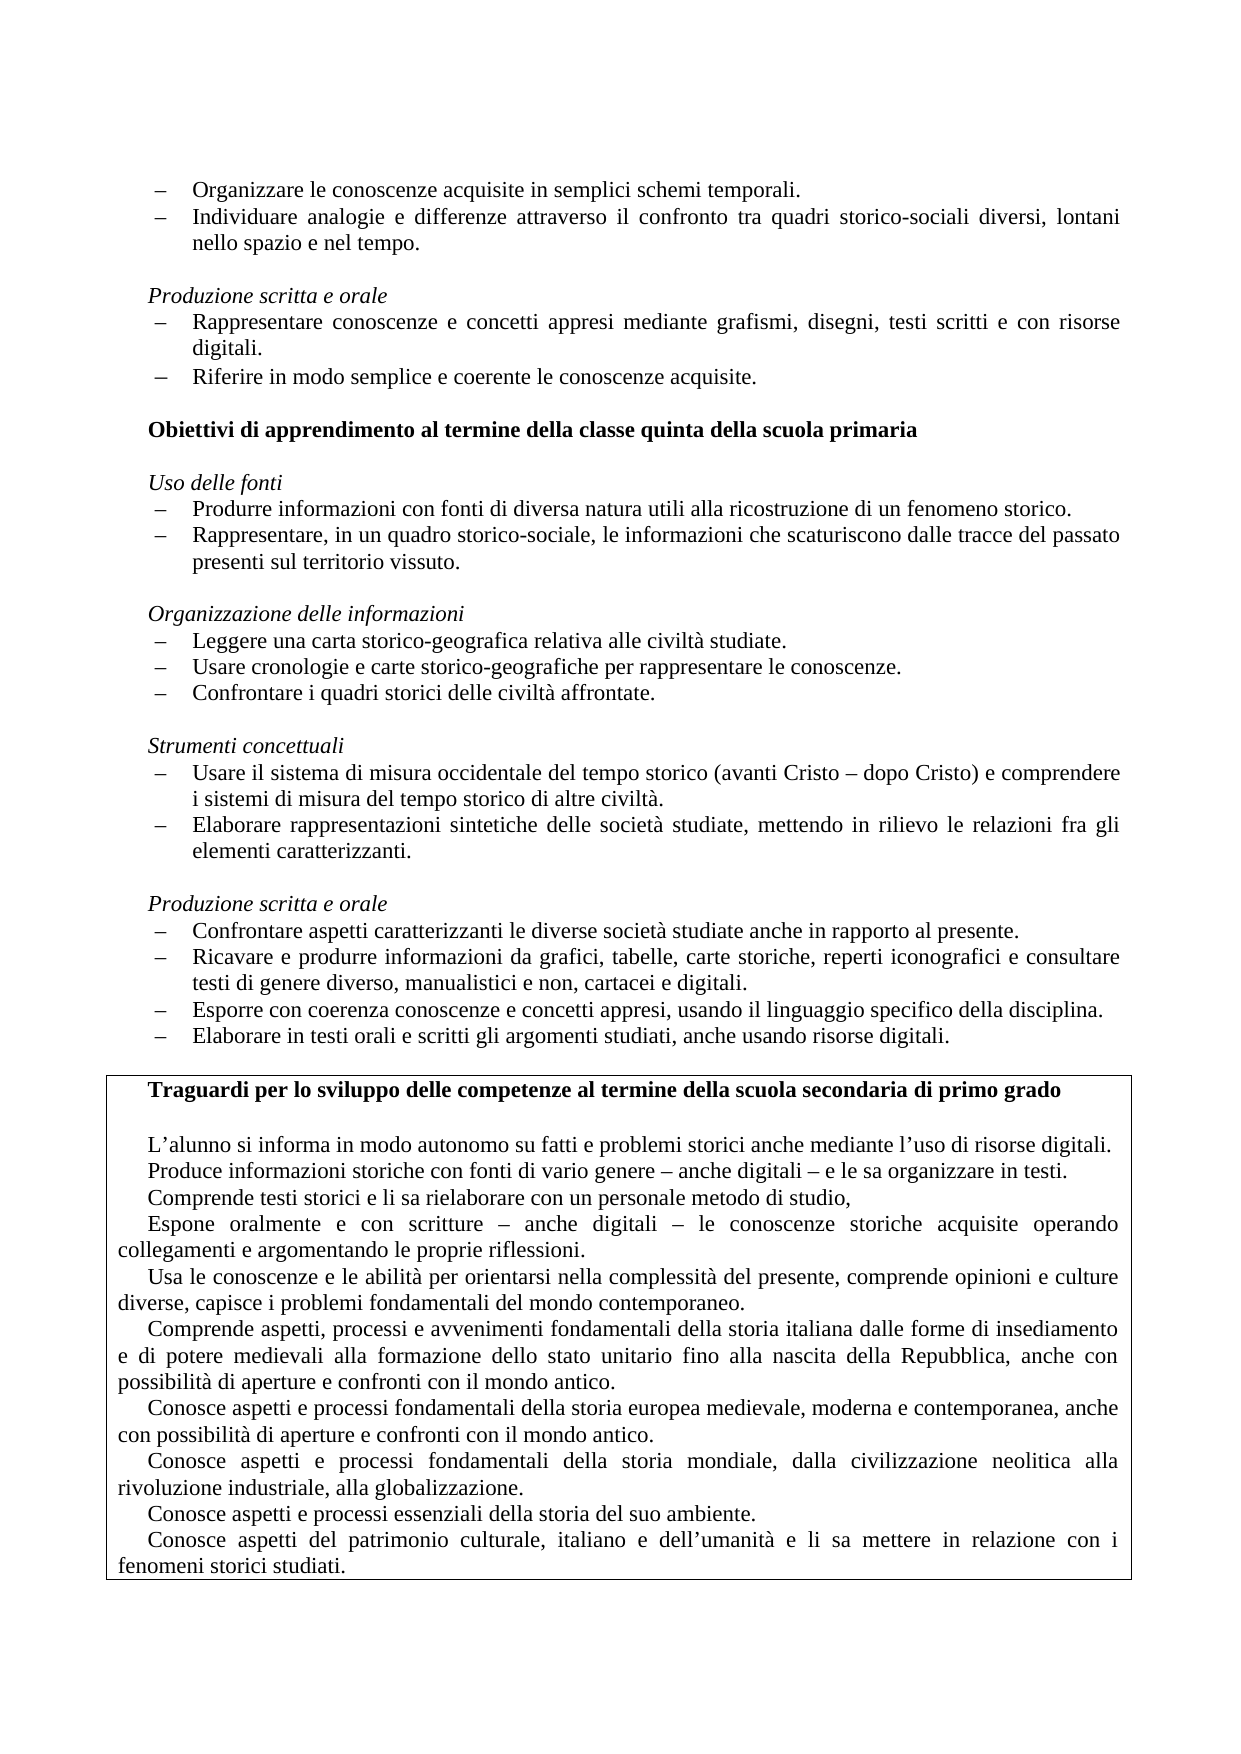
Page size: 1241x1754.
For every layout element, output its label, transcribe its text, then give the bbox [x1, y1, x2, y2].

list Rappresentare conoscenze e concetti appresi mediante grafismi, disegni, testi scritti e con risorse digitali. [154, 308, 1122, 361]
list Confrontare aspetti caratterizzanti le diverse società studiate anche in rapporto al presente. [154, 917, 1122, 943]
text Obiettivi di apprendimento al termine della classe quinta della scuola primaria [118, 416, 1122, 442]
list Confrontare i quadri storici delle civiltà affrontate. [154, 679, 1122, 706]
list Esporre con coerenza conoscenze e concetti appresi, usando il linguaggio specifico della disciplina. [154, 996, 1122, 1022]
text Produzione scritta e orale [118, 282, 1122, 308]
list Individuare analogie e differenze attraverso il confronto tra quadri storico-sociali diversi, lontani nello spazio e nel tempo. [154, 203, 1122, 255]
list Elaborare in testi orali e scritti gli argomenti studiati, anche usando risorse digitali. [154, 1022, 1122, 1048]
text Uso delle fonti [118, 469, 1122, 495]
text Produzione scritta e orale [118, 890, 1122, 917]
text Strumenti concettuali [118, 732, 1122, 758]
list Leggere una carta storico-geografica relativa alle civiltà studiate. [154, 627, 1122, 653]
list Ricavare e produrre informazioni da grafici, tabelle, carte storiche, reperti iconografici e consultare testi di genere diverso, manualistici e non, cartacei e digitali. [154, 943, 1122, 996]
list Organizzare le conoscenze acquisite in semplici schemi temporali. [154, 176, 1122, 203]
list Riferire in modo semplice e coerente le conoscenze acquisite. [154, 361, 1122, 389]
list Usare il sistema di misura occidentale del tempo storico (avanti Cristo – dopo Cristo) e comprendere i sistemi di misura del tempo storico di altre civiltà. [154, 758, 1122, 811]
list Produrre informazioni con fonti di diversa natura utili alla ricostruzione di un fenomeno storico. [154, 495, 1122, 521]
text Organizzazione delle informazioni [118, 600, 1122, 627]
list Usare cronologie e carte storico-geografiche per rappresentare le conoscenze. [154, 653, 1122, 679]
table_header Traguardi per lo sviluppo delle competenze al termine della scuola secondaria di primo grado L’alunno si informa in modo autonomo su fatti e problemi storici anche mediante l’uso di risorse digitali. Produce informazioni storiche con fonti di vario genere – anche digitali – e le sa organizzare in testi. Comprende testi storici e li sa rielaborare con un personale metodo di studio, Espone oralmente e con scritture – anche digitali – le conoscenze storiche acquisite operando collegamenti e argomentando le proprie riflessioni. Usa le conoscenze e le abilità per orientarsi nella complessità del presente, comprende opinioni e culture diverse, capisce i problemi fondamentali del mondo contemporaneo. Comprende aspetti, processi e avvenimenti fondamentali della storia italiana dalle forme di insediamento e di potere medievali alla formazione dello stato unitario fino alla nascita della Repubblica, anche con possibilità di aperture e confronti con il mondo antico. Conosce aspetti e processi fondamentali della storia europea medievale, moderna e contemporanea, anche con possibilità di aperture e confronti con il mondo antico. Conosce aspetti e processi fondamentali della storia mondiale, dalla civilizzazione neolitica alla rivoluzione industriale, alla globalizzazione. Conosce aspetti e processi essenziali della storia del suo ambiente. Conosce aspetti del patrimonio culturale, italiano e dell’umanità e li sa mettere in relazione con i fenomeni storici studiati. [107, 1076, 1131, 1579]
list Rappresentare, in un quadro storico-sociale, le informazioni che scaturiscono dalle tracce del passato presenti sul territorio vissuto. [154, 521, 1122, 574]
list Elaborare rappresentazioni sintetiche delle società studiate, mettendo in rilievo le relazioni fra gli elementi caratterizzanti. [154, 811, 1122, 864]
